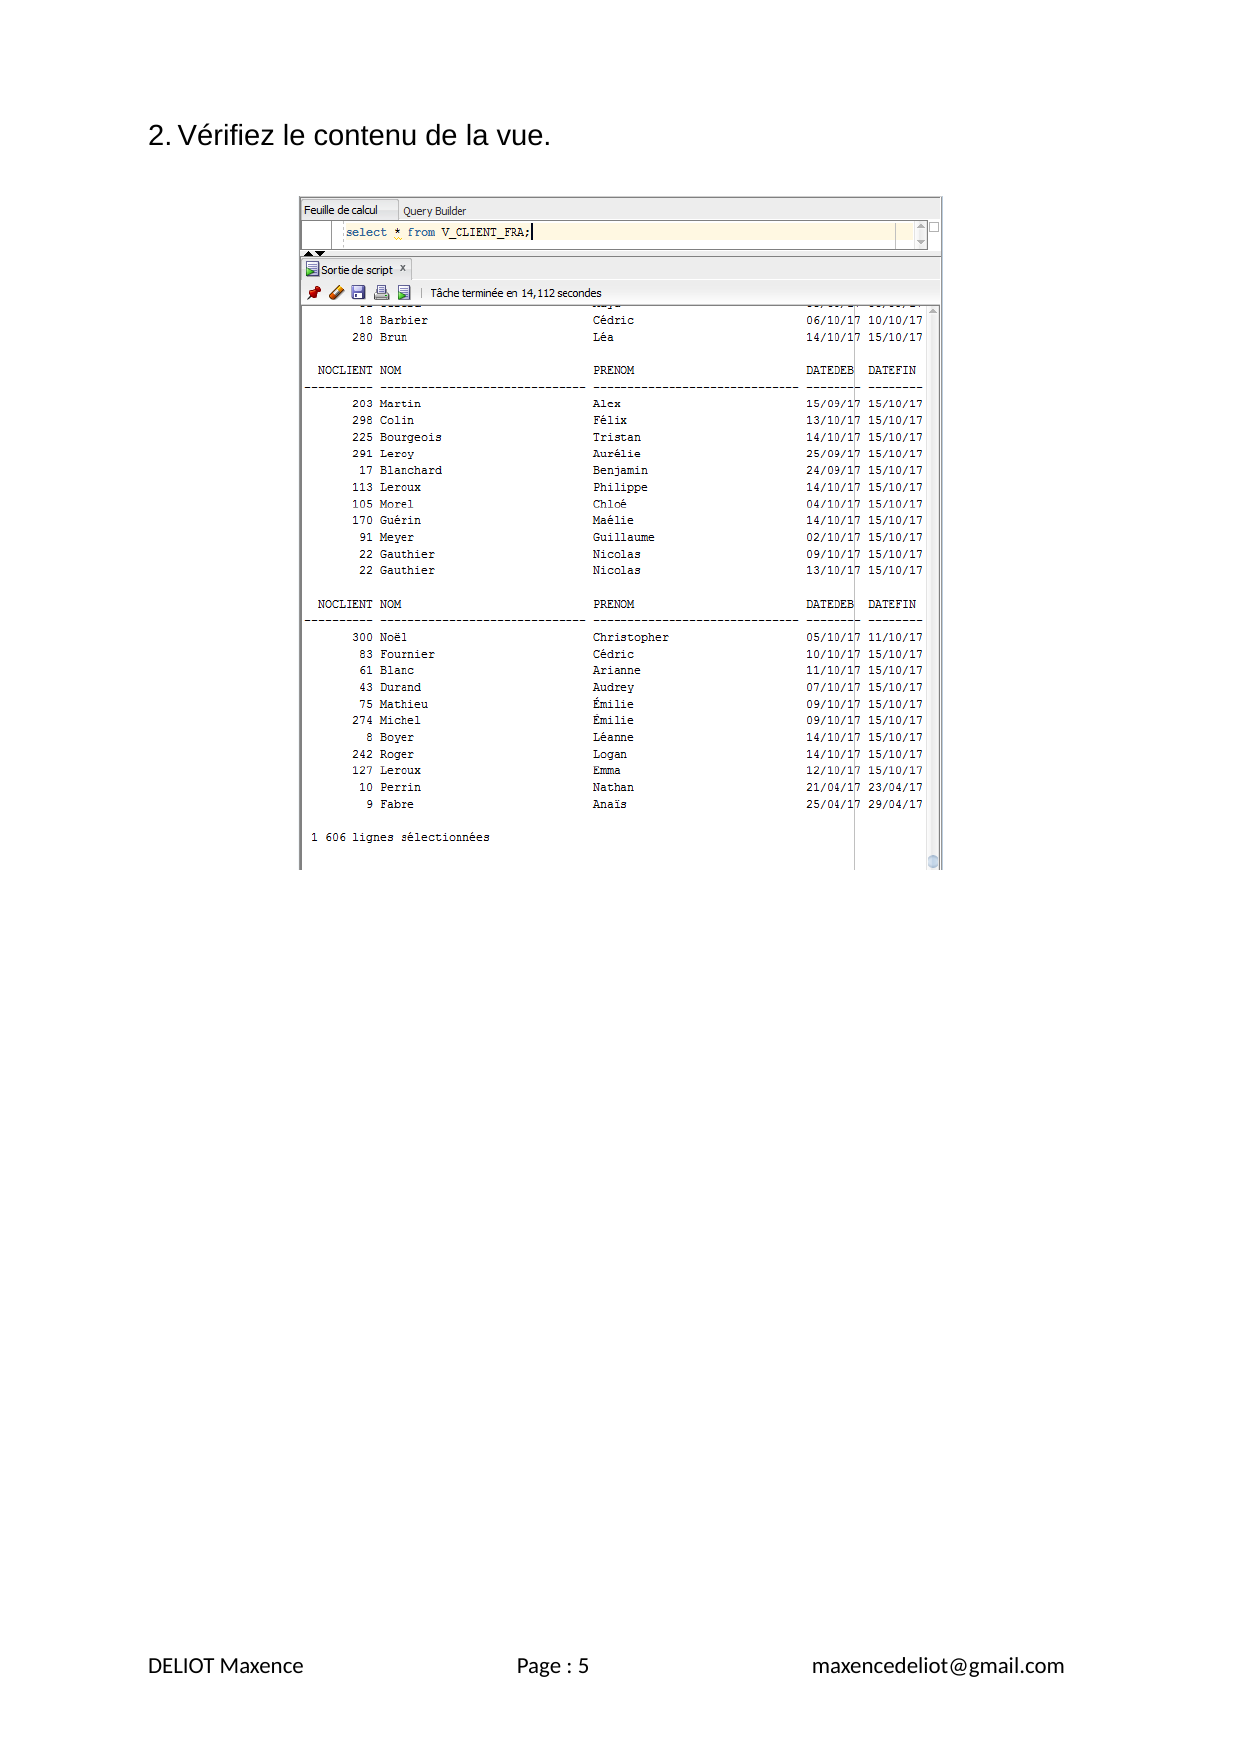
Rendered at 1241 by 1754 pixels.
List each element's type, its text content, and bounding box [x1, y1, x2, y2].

subtitle Vérifiez le contenu de la vue. [148, 118, 1093, 152]
picture [298, 196, 943, 870]
